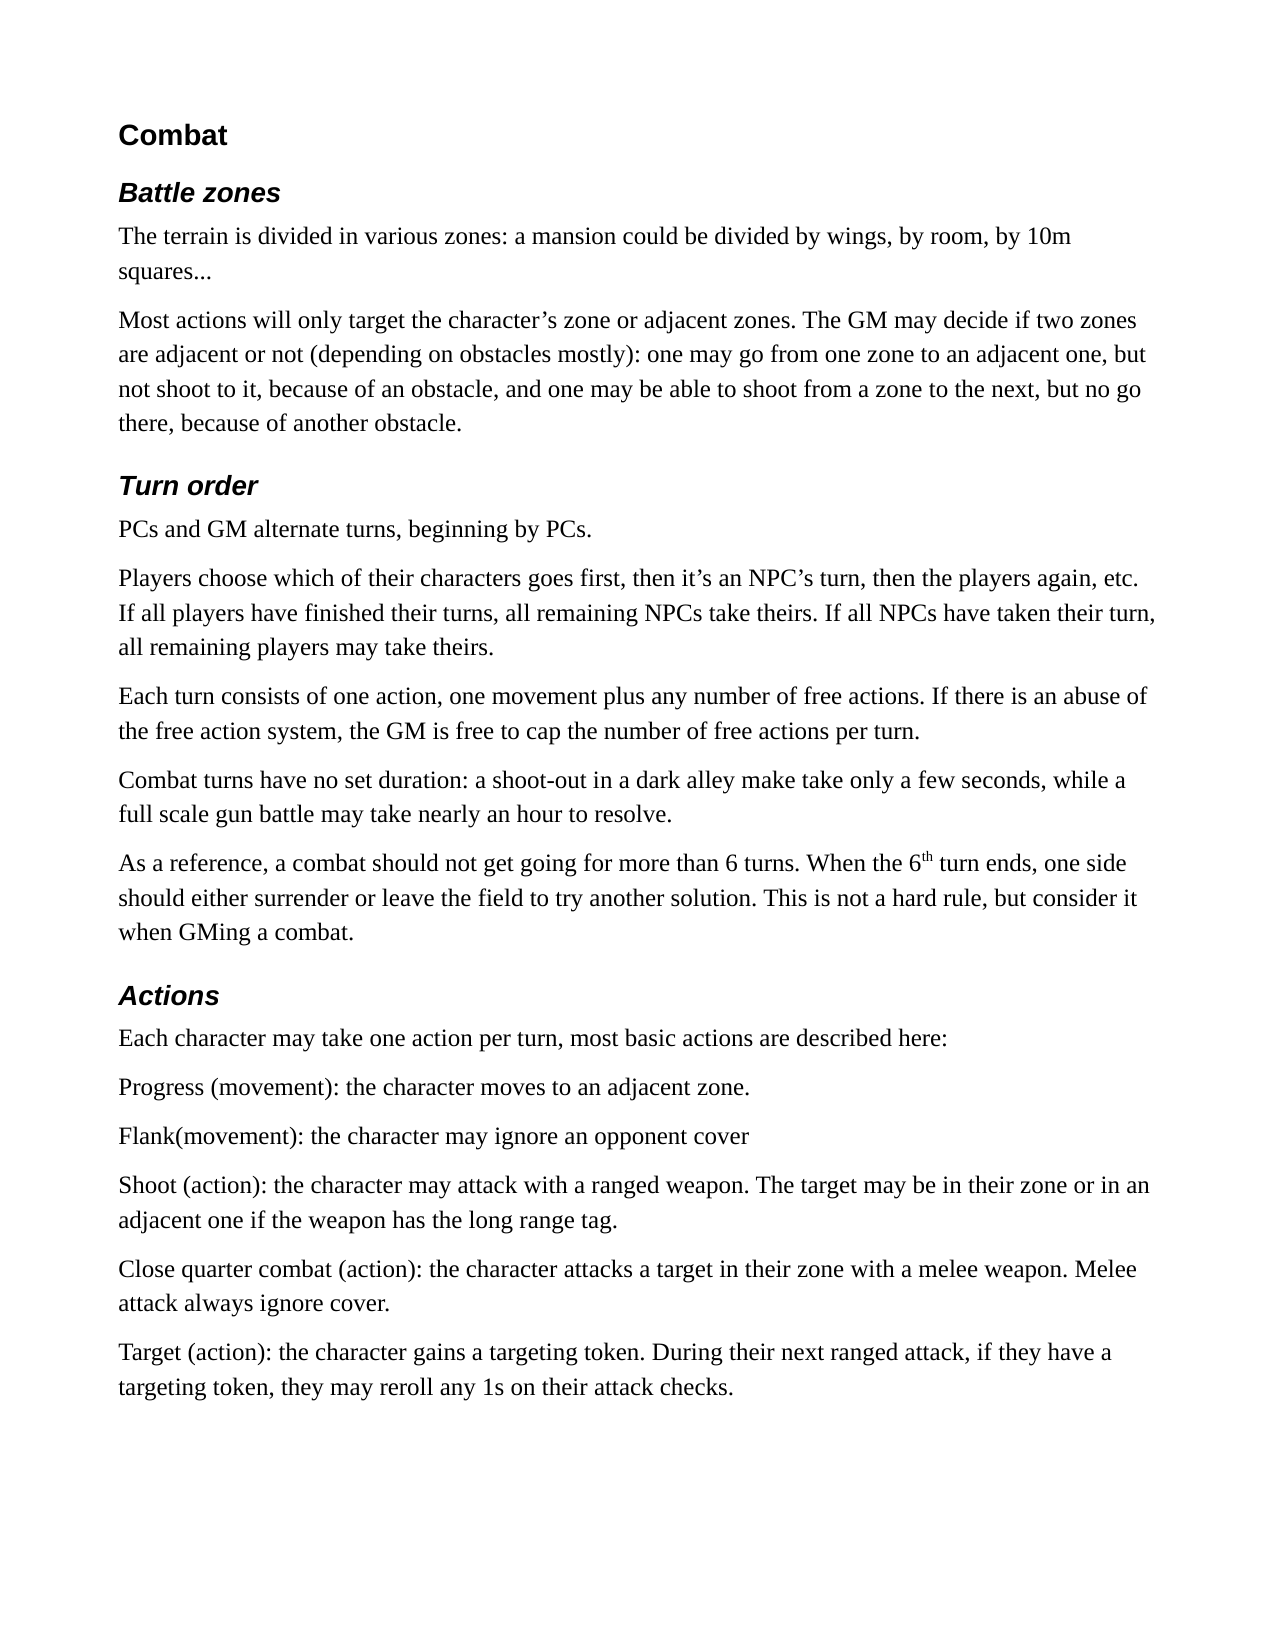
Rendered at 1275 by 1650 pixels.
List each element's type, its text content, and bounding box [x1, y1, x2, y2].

text Close quarter combat (action): the character attacks a target in their zone with a melee weapon. Melee attack always ignore cover. [118, 1254, 1157, 1317]
text Players choose which of their characters goes first, then it’s an NPC’s turn, then the players again, etc. If all players have finished their turns, all remaining NPCs take theirs. If all NPCs have taken their turn, all remaining players may take theirs. [118, 563, 1157, 661]
text Each character may take one action per turn, most basic actions are described here: [118, 1023, 1157, 1052]
text Target (action): the character gains a targeting token. During their next ranged attack, if they have a targeting token, they may reroll any 1s on their attack checks. [118, 1337, 1157, 1401]
subtitle Turn order [118, 470, 1157, 502]
text Combat turns have no set duration: a shoot-out in a dark alley make take only a few seconds, while a full scale gun battle may take nearly an hour to resolve. [118, 765, 1157, 828]
text The terrain is divided in various zones: a mansion could be divided by wings, by room, by 10m squares... [118, 221, 1157, 284]
text Progress (movement): the character moves to an adjacent zone. [118, 1072, 1157, 1101]
text As a reference, a combat should not get going for more than 6 turns. When the 6th turn ends, one side should either surrender or leave the field to try another solution. This is not a hard rule, but consider it when GMing a combat. [118, 848, 1157, 946]
text Flank(movement): the character may ignore an opponent cover [118, 1121, 1157, 1150]
subtitle Battle zones [118, 177, 1157, 209]
subtitle Combat [118, 118, 1157, 152]
text Each turn consists of one action, one movement plus any number of free actions. If there is an abuse of the free action system, the GM is free to cap the number of free actions per turn. [118, 681, 1157, 744]
text PCs and GM alternate turns, beginning by PCs. [118, 514, 1157, 543]
subtitle Actions [118, 979, 1157, 1011]
text Shoot (action): the character may attack with a ranged weapon. The target may be in their zone or in an adjacent one if the weapon has the long range tag. [118, 1170, 1157, 1234]
text Most actions will only target the character’s zone or adjacent zones. The GM may decide if two zones are adjacent or not (depending on obstacles mostly): one may go from one zone to an adjacent one, but not shoot to it, because of an obstacle, and one may be able to shoot from a zone to the next, but no go there, because of another obstacle. [118, 305, 1157, 437]
